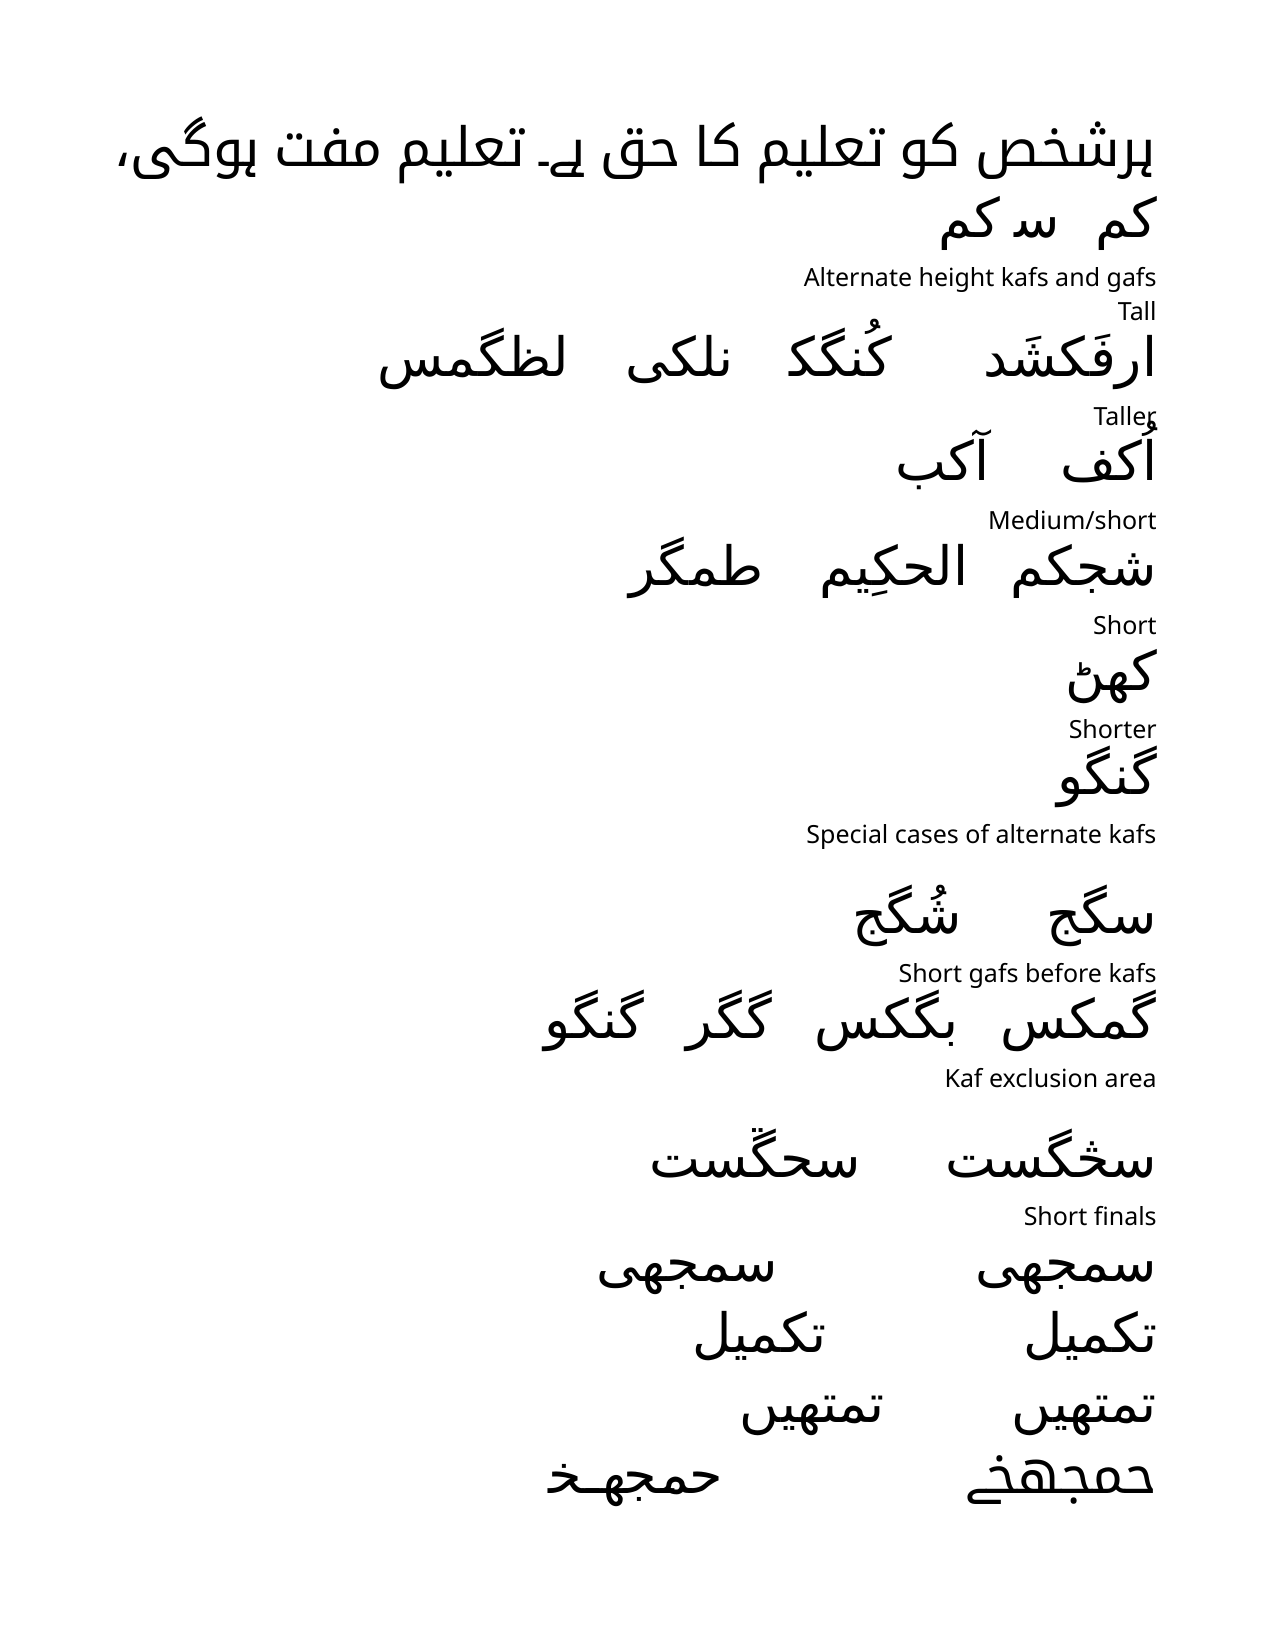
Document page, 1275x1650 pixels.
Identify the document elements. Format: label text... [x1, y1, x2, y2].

text سڅگست سحڱست [118, 1128, 1157, 1199]
text سگج شُگج [118, 885, 1157, 956]
text شجکم الحکِیم طمگر [118, 537, 1157, 607]
text Tall [118, 293, 1157, 327]
text سمجھی سمجھی [118, 1233, 1157, 1304]
text Alternate height kafs and gafs [118, 259, 1157, 293]
text Taller [118, 398, 1157, 432]
text Kaf exclusion area [118, 1060, 1157, 1094]
text Short finals [118, 1199, 1157, 1233]
text کھڻ [118, 642, 1157, 712]
text تکمیل تکمیل [118, 1304, 1157, 1374]
text Medium/short [118, 503, 1157, 537]
text ہرشخص کو تعلیم کا حق ہے۔ تعلیم مفت ہوگی، کم سے کم [118, 118, 1157, 259]
text Special cases of alternate kafs [118, 817, 1157, 851]
text حمجھخے حمجھخے [118, 1445, 1157, 1516]
text Short gafs before kafs [118, 956, 1157, 990]
text تمتھیں تمتھیں [118, 1374, 1157, 1445]
text گنگو [118, 746, 1157, 817]
text گمکس بگکس گگر گنگو [118, 990, 1157, 1060]
text ارفَکشَد کُنگکہ نلکی لظگمس [118, 327, 1157, 398]
text اُکف آکب [118, 432, 1157, 503]
text Shorter [118, 712, 1157, 746]
text Short [118, 607, 1157, 642]
